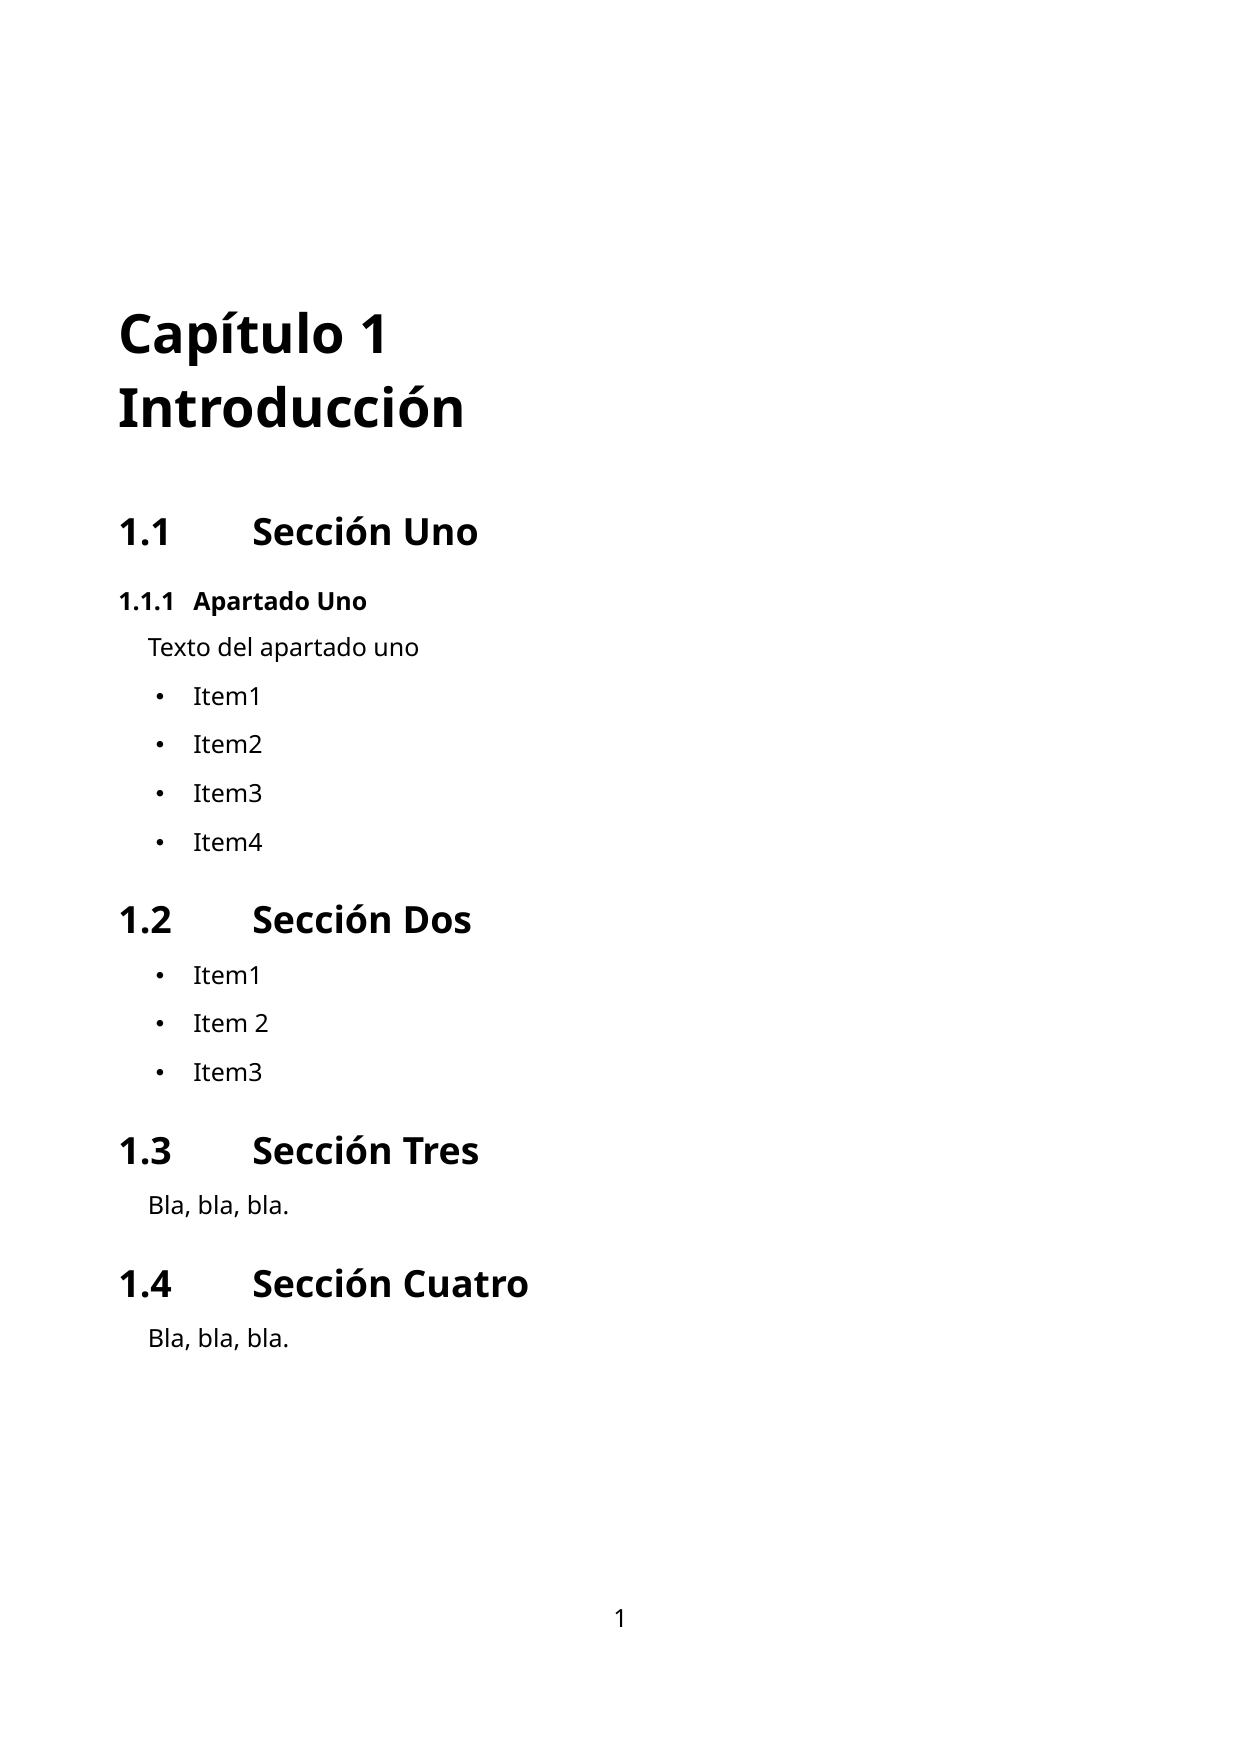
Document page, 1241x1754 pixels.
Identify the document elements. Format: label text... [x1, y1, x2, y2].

text Texto del apartado uno [118, 630, 1122, 664]
list Item2 [156, 727, 1122, 761]
subtitle Sección Cuatro [118, 1257, 1122, 1308]
list Item 2 [156, 1006, 1122, 1040]
list Item3 [156, 776, 1122, 810]
text Bla, bla, bla. [118, 1321, 1122, 1355]
list Item1 [156, 678, 1122, 712]
list Item1 [156, 957, 1122, 991]
subtitle Sección Tres [118, 1124, 1122, 1175]
subtitle Sección Uno [118, 505, 1122, 556]
text Bla, bla, bla. [118, 1188, 1122, 1222]
list Item4 [156, 824, 1122, 858]
subtitle Sección Dos [118, 894, 1122, 945]
list Item3 [156, 1054, 1122, 1089]
subtitle Apartado Uno [118, 583, 1122, 617]
subtitle Introducción [118, 295, 1122, 443]
